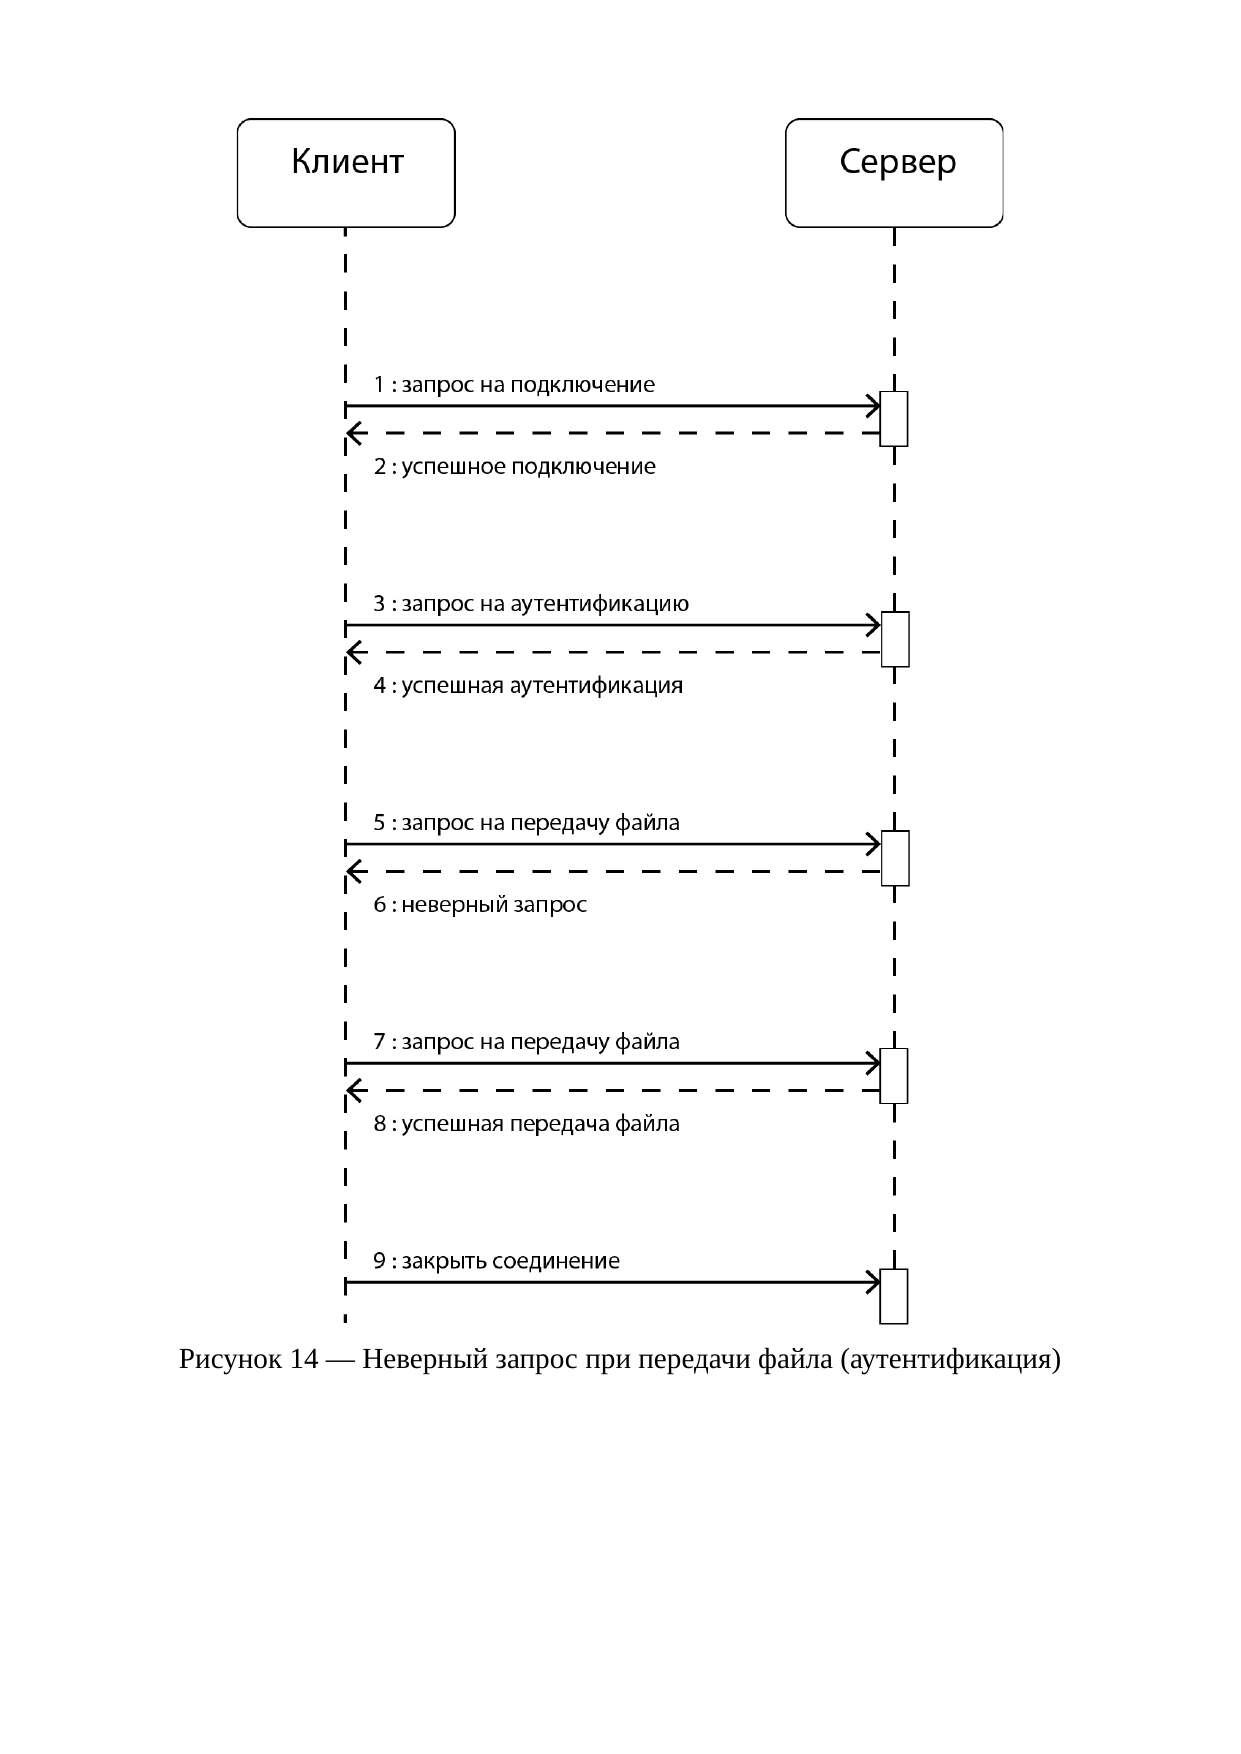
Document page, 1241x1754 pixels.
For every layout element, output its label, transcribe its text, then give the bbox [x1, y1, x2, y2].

text Рисунок 14 — Неверный запрос при передачи файла (аутентификация) [118, 118, 1122, 1375]
picture [236, 118, 1004, 1325]
